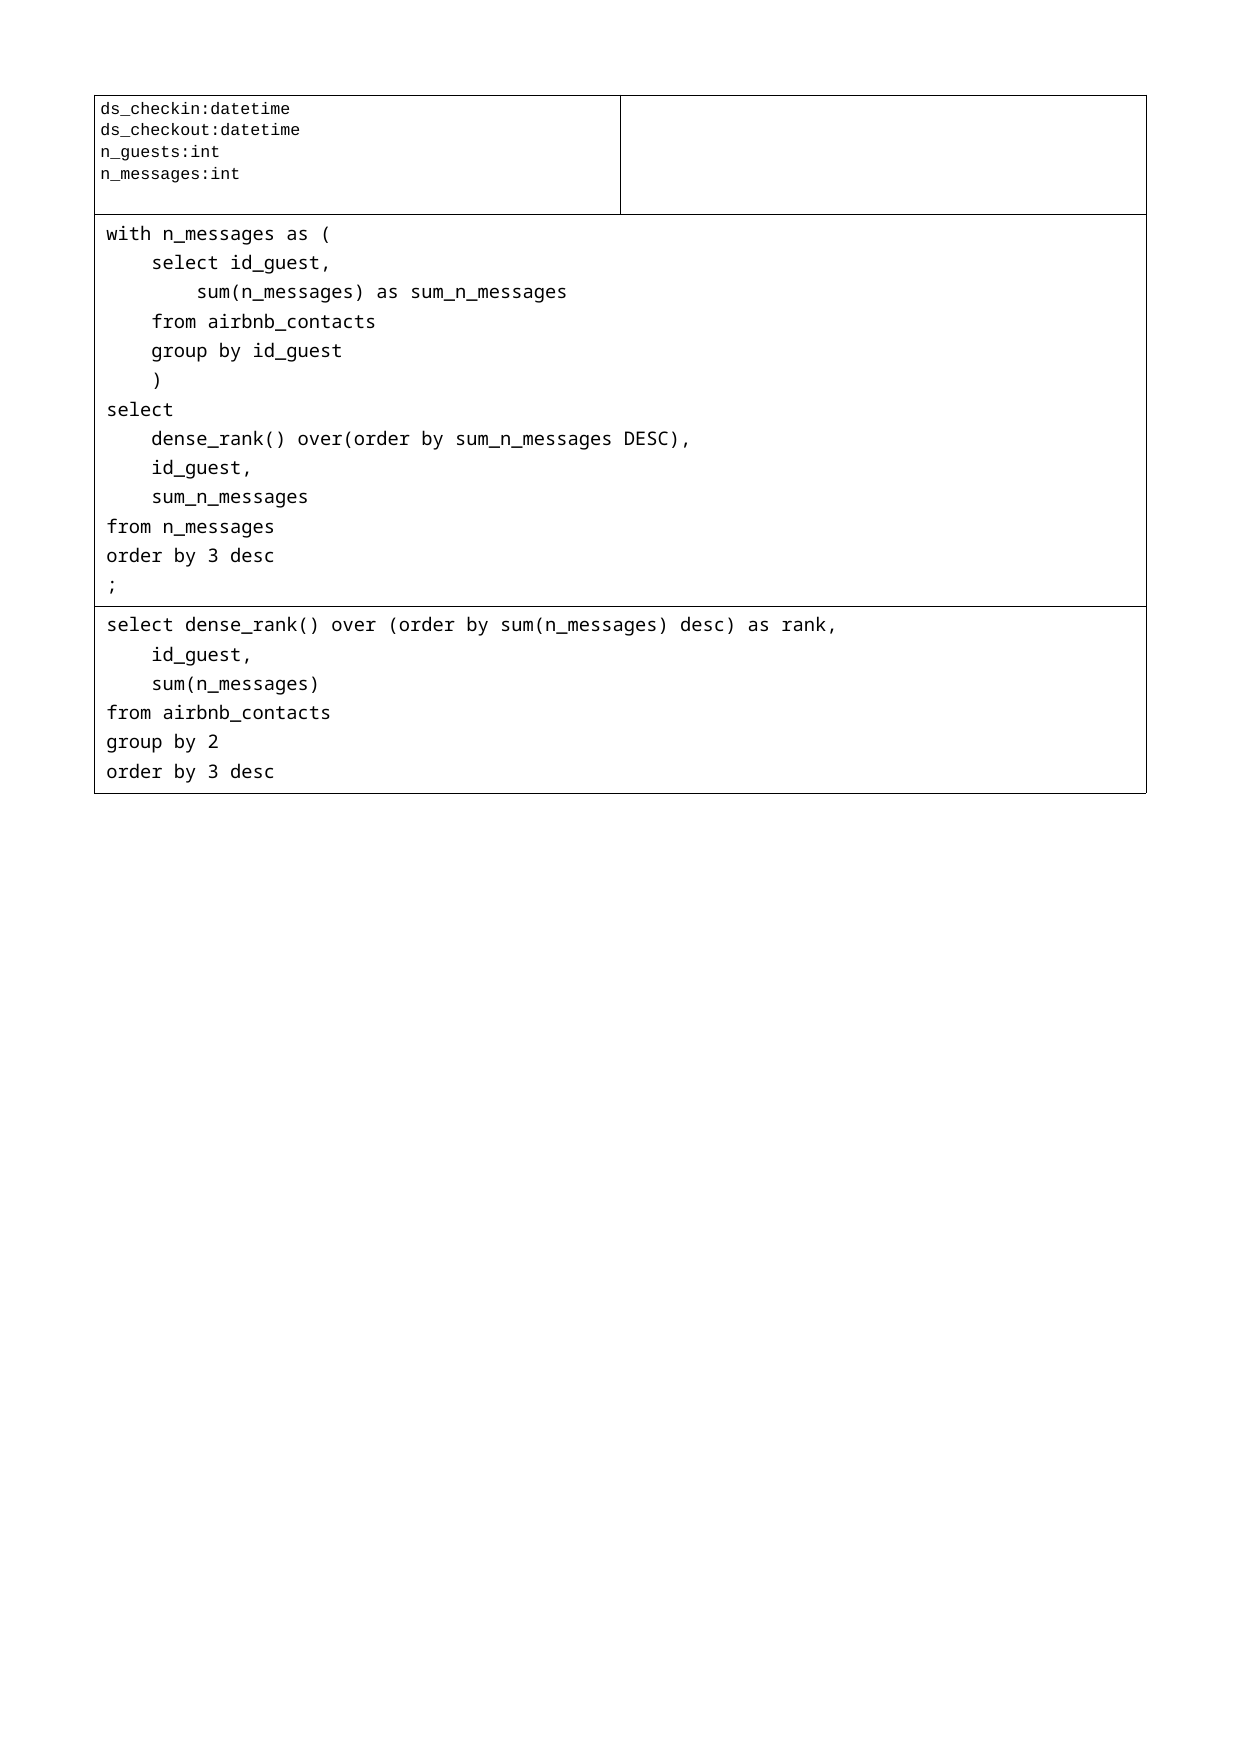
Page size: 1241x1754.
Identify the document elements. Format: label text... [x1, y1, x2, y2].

table_cell select dense_rank() over (order by sum(n_messages) desc) as rank, id_guest, sum(n_messages) from airbnb_contacts group by 2 order by 3 desc [95, 607, 1146, 793]
table_cell [621, 96, 1146, 214]
table_cell with n_messages as ( select id_guest, sum(n_messages) as sum_n_messages from airbnb_contacts group by id_guest ) select dense_rank() over(order by sum_n_messages DESC), id_guest, sum_n_messages from n_messages order by 3 desc ; [95, 215, 1146, 606]
table_cell ds_checkin:datetime ds_checkout:datetime n_guests:int n_messages:int [95, 96, 620, 214]
